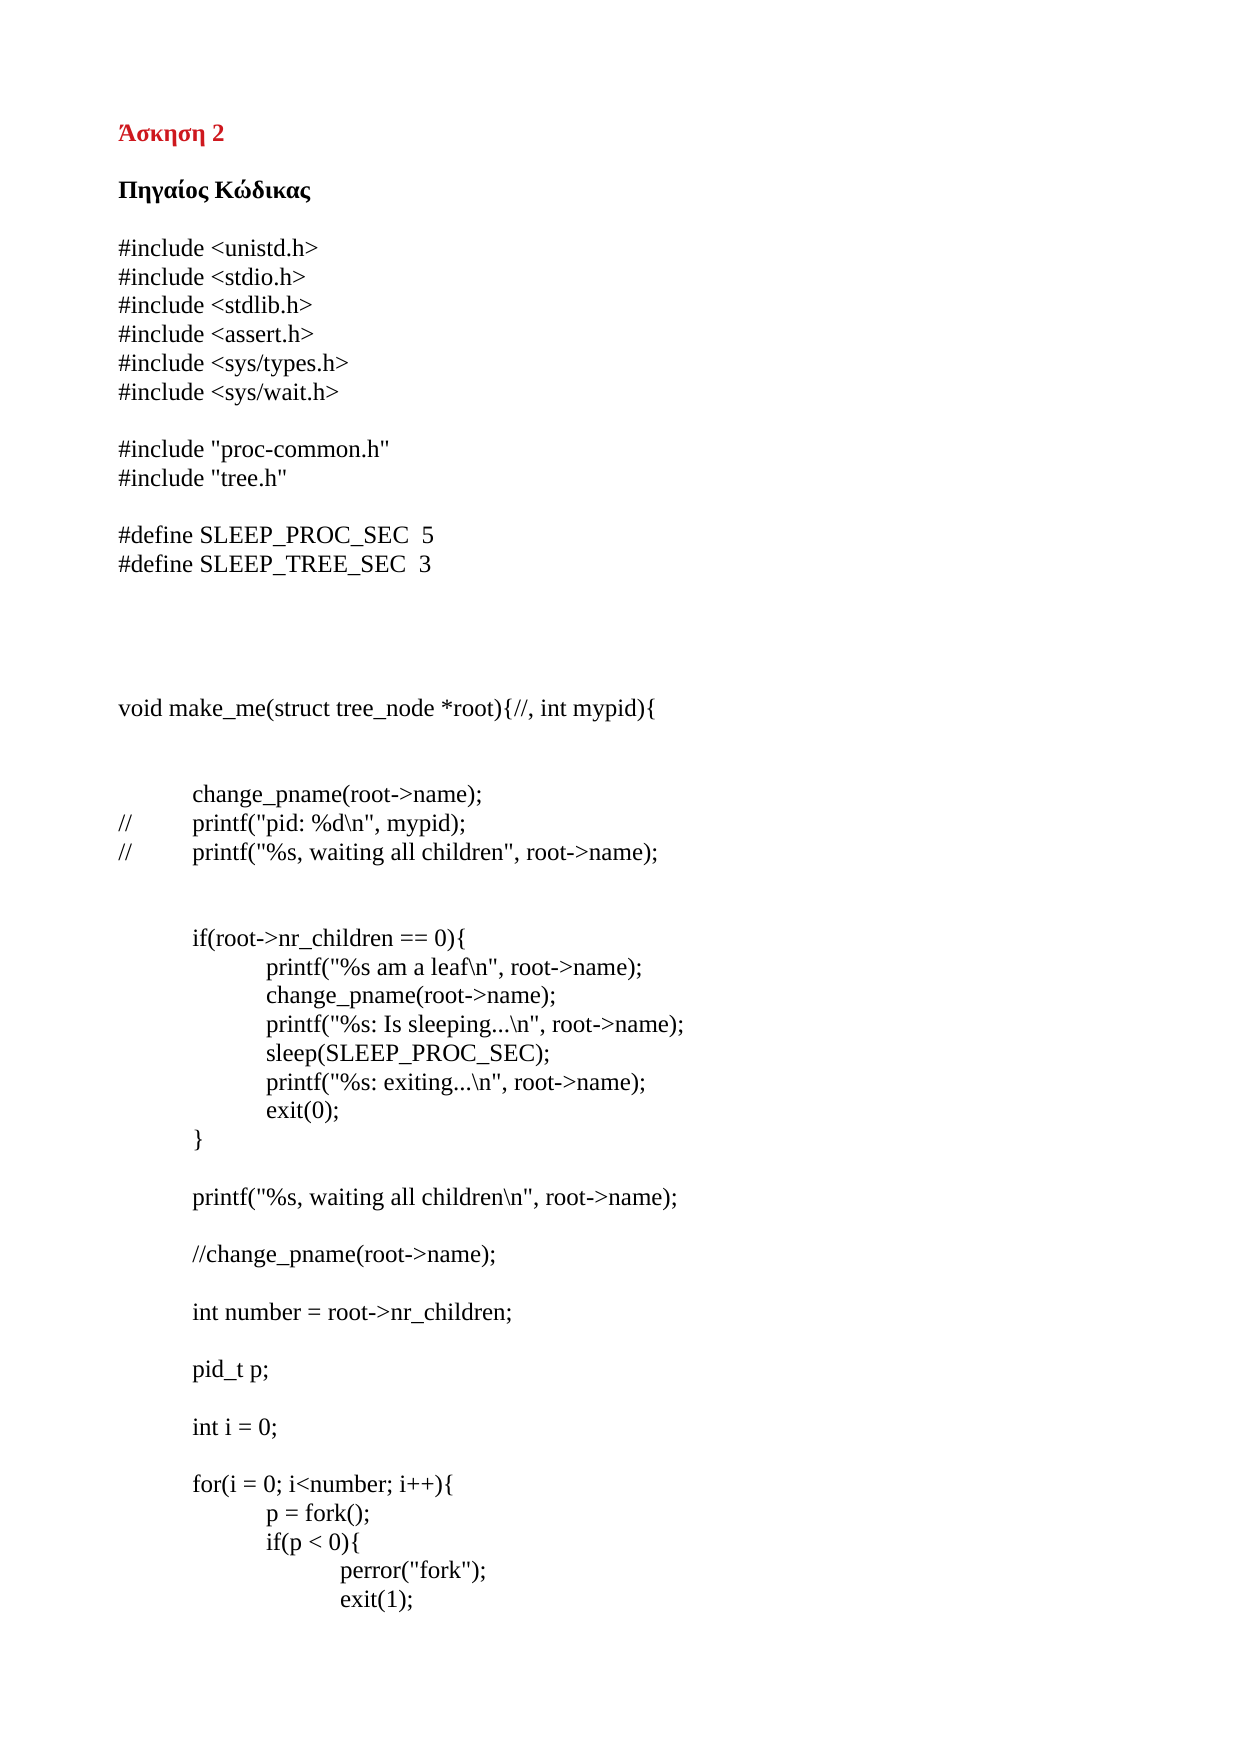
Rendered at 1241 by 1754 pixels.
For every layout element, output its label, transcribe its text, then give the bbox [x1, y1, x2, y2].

text #include "tree.h" [118, 463, 1122, 492]
text // printf("%s, waiting all children", root->name); [118, 837, 1122, 866]
text printf("%s: exiting...\n", root->name); [118, 1067, 1122, 1096]
text #include <stdlib.h> [118, 291, 1122, 319]
text printf("%s, waiting all children\n", root->name); [118, 1182, 1122, 1211]
text exit(0); [118, 1096, 1122, 1124]
text Άσκηση 2 [118, 118, 1122, 147]
text sleep(SLEEP_PROC_SEC); [118, 1038, 1122, 1067]
text #include <sys/wait.h> [118, 377, 1122, 406]
text void make_me(struct tree_node *root){//, int mypid){ [118, 693, 1122, 722]
text if(root->nr_children == 0){ [118, 923, 1122, 952]
text } [118, 1124, 1122, 1153]
text #include <sys/types.h> [118, 348, 1122, 377]
text #include "proc-common.h" [118, 434, 1122, 463]
text if(p < 0){ [118, 1527, 1122, 1556]
text #define SLEEP_PROC_SEC 5 [118, 521, 1122, 549]
text for(i = 0; i<number; i++){ [118, 1469, 1122, 1498]
text exit(1); [118, 1584, 1122, 1613]
text p = fork(); [118, 1498, 1122, 1527]
text Πηγαίος Κώδικας [118, 176, 1122, 204]
text int number = root->nr_children; [118, 1297, 1122, 1326]
text change_pname(root->name); [118, 779, 1122, 808]
text // printf("pid: %d\n", mypid); [118, 808, 1122, 837]
text printf("%s: Is sleeping...\n", root->name); [118, 1009, 1122, 1038]
text pid_t p; [118, 1354, 1122, 1383]
text #include <unistd.h> [118, 233, 1122, 262]
text //change_pname(root->name); [118, 1239, 1122, 1268]
text change_pname(root->name); [118, 981, 1122, 1009]
text printf("%s am a leaf\n", root->name); [118, 952, 1122, 981]
text #include <stdio.h> [118, 262, 1122, 291]
text #include <assert.h> [118, 319, 1122, 348]
text #define SLEEP_TREE_SEC 3 [118, 549, 1122, 578]
text int i = 0; [118, 1412, 1122, 1441]
text perror("fork"); [118, 1556, 1122, 1584]
